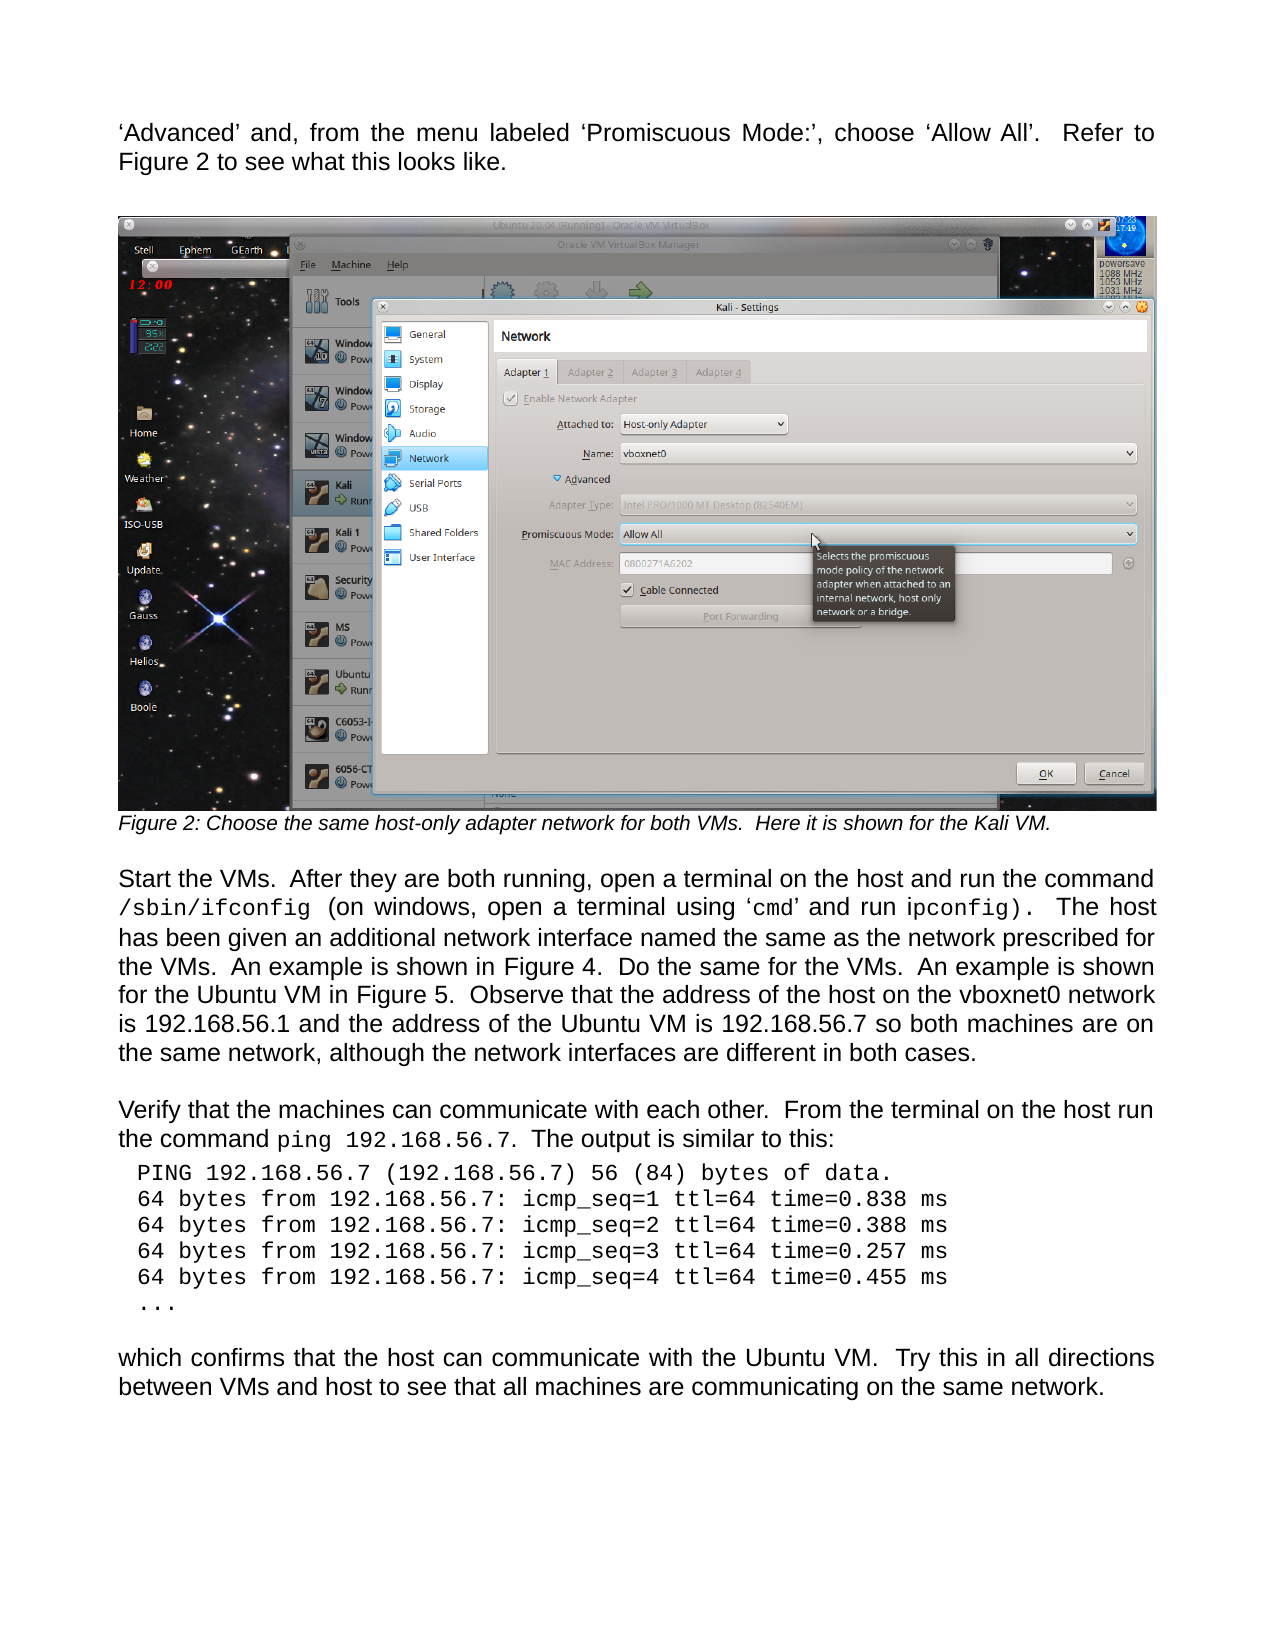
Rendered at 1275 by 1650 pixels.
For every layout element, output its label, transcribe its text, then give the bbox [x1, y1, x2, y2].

text PING 192.168.56.7 (192.168.56.7) 56 (84) bytes of data. [137, 1161, 1157, 1187]
text Verify that the machines can communicate with each other. From the terminal on the host run the command ping 192.168.56.7. The output is similar to this: [118, 1095, 1157, 1154]
text 64 bytes from 192.168.56.7: icmp_seq=4 ttl=64 time=0.455 ms [137, 1265, 1157, 1291]
text 64 bytes from 192.168.56.7: icmp_seq=1 ttl=64 time=0.838 ms [137, 1187, 1157, 1213]
text ‘Advanced’ and, from the menu labeled ‘Promiscuous Mode:’, choose ‘Allow All’. Refer to Figure 2 to see what this looks like. [118, 118, 1157, 176]
text Figure 2: Choose the same host-only adapter network for both VMs. Here it is shown for the Kali VM. [118, 811, 1157, 835]
picture [118, 216, 1157, 811]
text 64 bytes from 192.168.56.7: icmp_seq=2 ttl=64 time=0.388 ms [137, 1213, 1157, 1239]
text which confirms that the host can communicate with the Ubuntu VM. Try this in all directions between VMs and host to see that all machines are communicating on the same network. [118, 1343, 1157, 1401]
text 64 bytes from 192.168.56.7: icmp_seq=3 ttl=64 time=0.257 ms [137, 1239, 1157, 1265]
text Start the VMs. After they are both running, open a terminal on the host and run the command /sbin/ifconfig (on windows, open a terminal using ‘cmd’ and run ipconfig). The host has been given an additional network interface named the same as the network prescribed for the VMs. An example is shown in Figure 4. Do the same for the VMs. An example is shown for the Ubuntu VM in Figure 5. Observe that the address of the host on the vboxnet0 network is 192.168.56.1 and the address of the Ubuntu VM is 192.168.56.7 so both machines are on the same network, although the network interfaces are different in both cases. [118, 864, 1157, 1066]
text ... [137, 1291, 1157, 1317]
